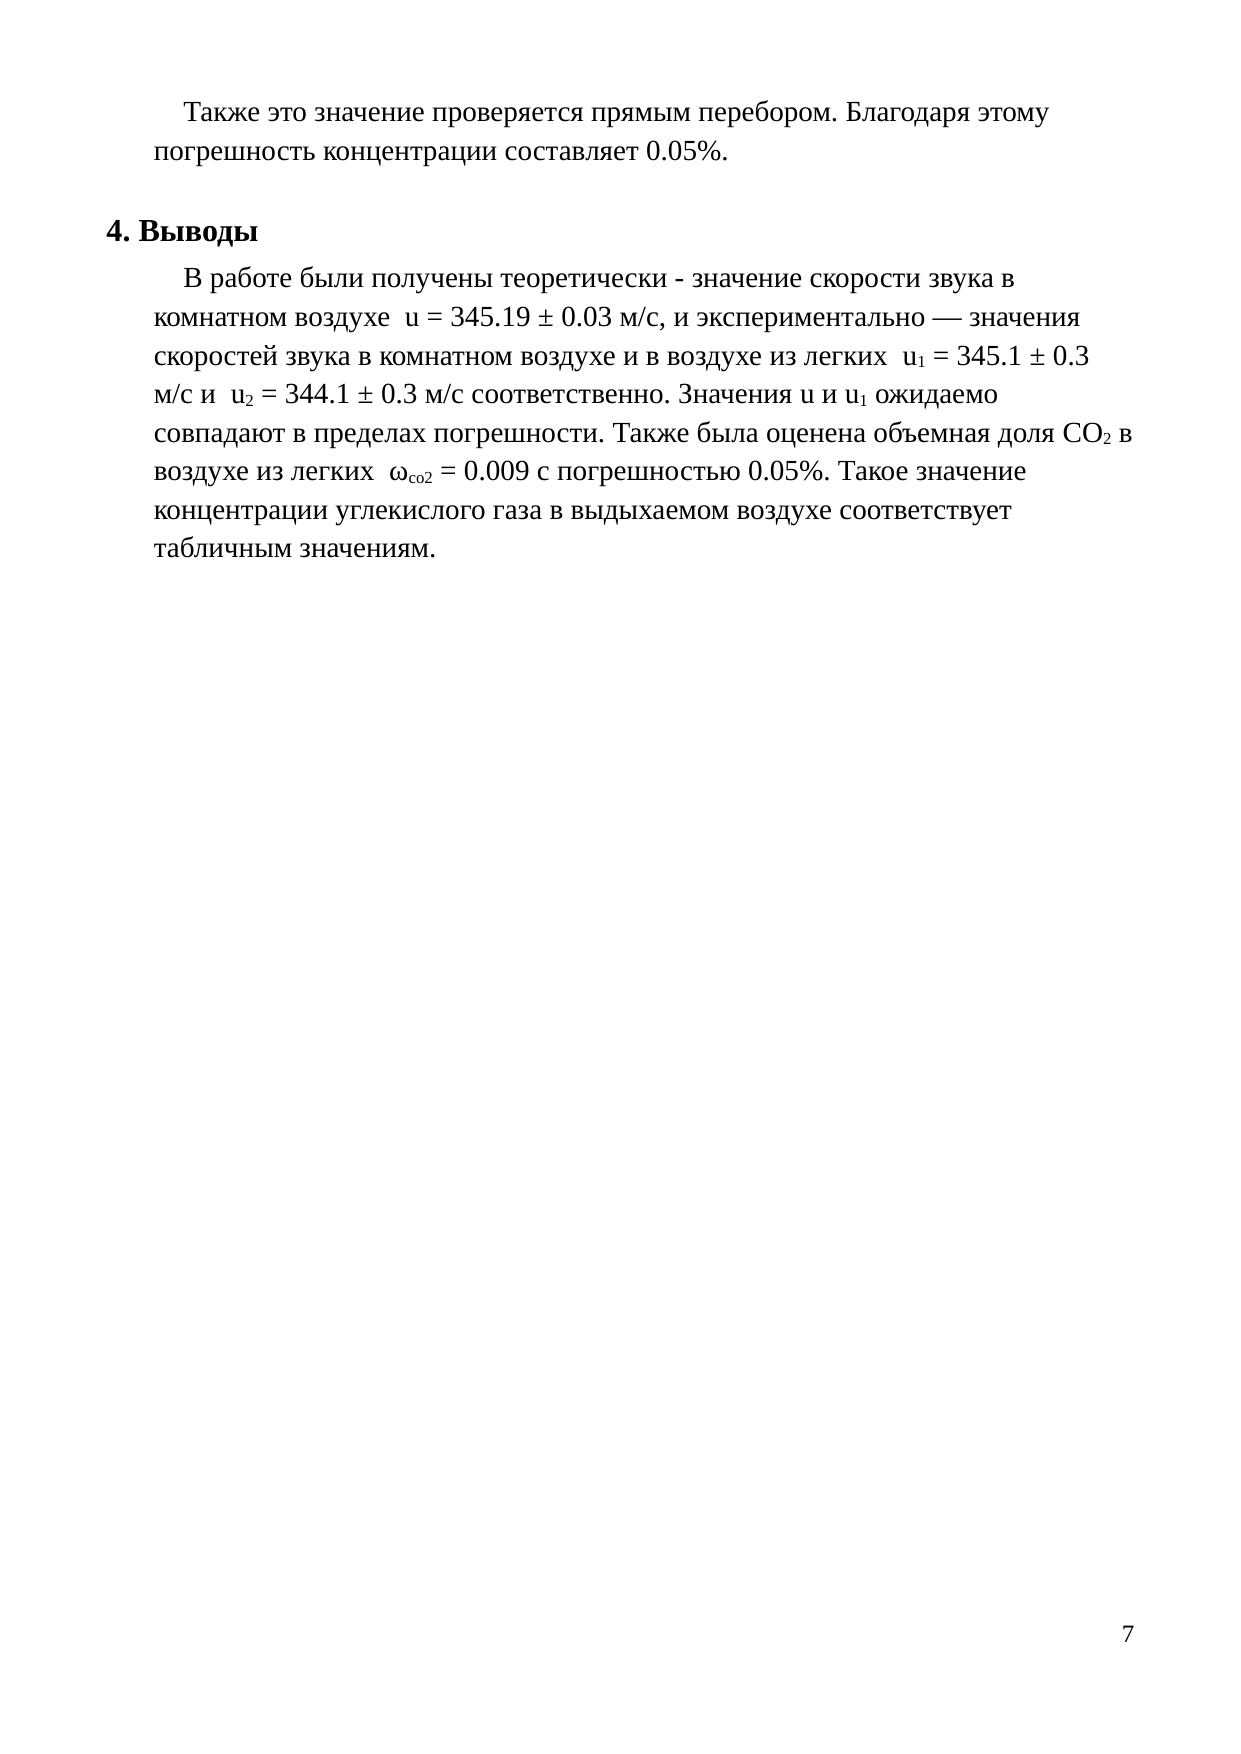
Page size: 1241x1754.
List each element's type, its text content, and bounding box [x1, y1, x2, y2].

subtitle Выводы [106, 211, 1134, 248]
text В работе были получены теоретически - значение скорости звука в комнатном воздухе u = 345.19 ± 0.03 м/с, и экспериментально — значения скоростей звука в комнатном воздухе и в воздухе из легких u1 = 345.1 ± 0.3 м/с и u2 = 344.1 ± 0.3 м/с соответственно. Значения u и u1 ожидаемо совпадают в пределах погрешности. Также была оценена объемная доля CO2 в воздухе из легких ωco2 = 0.009 с погрешностью 0.05%. Такое значение концентрации углекислого газа в выдыхаемом воздухе соответствует табличным значениям. [153, 261, 1134, 564]
text Также это значение проверяется прямым перебором. Благодаря этому погрешность концентрации составляет 0.05%. [153, 94, 1134, 167]
